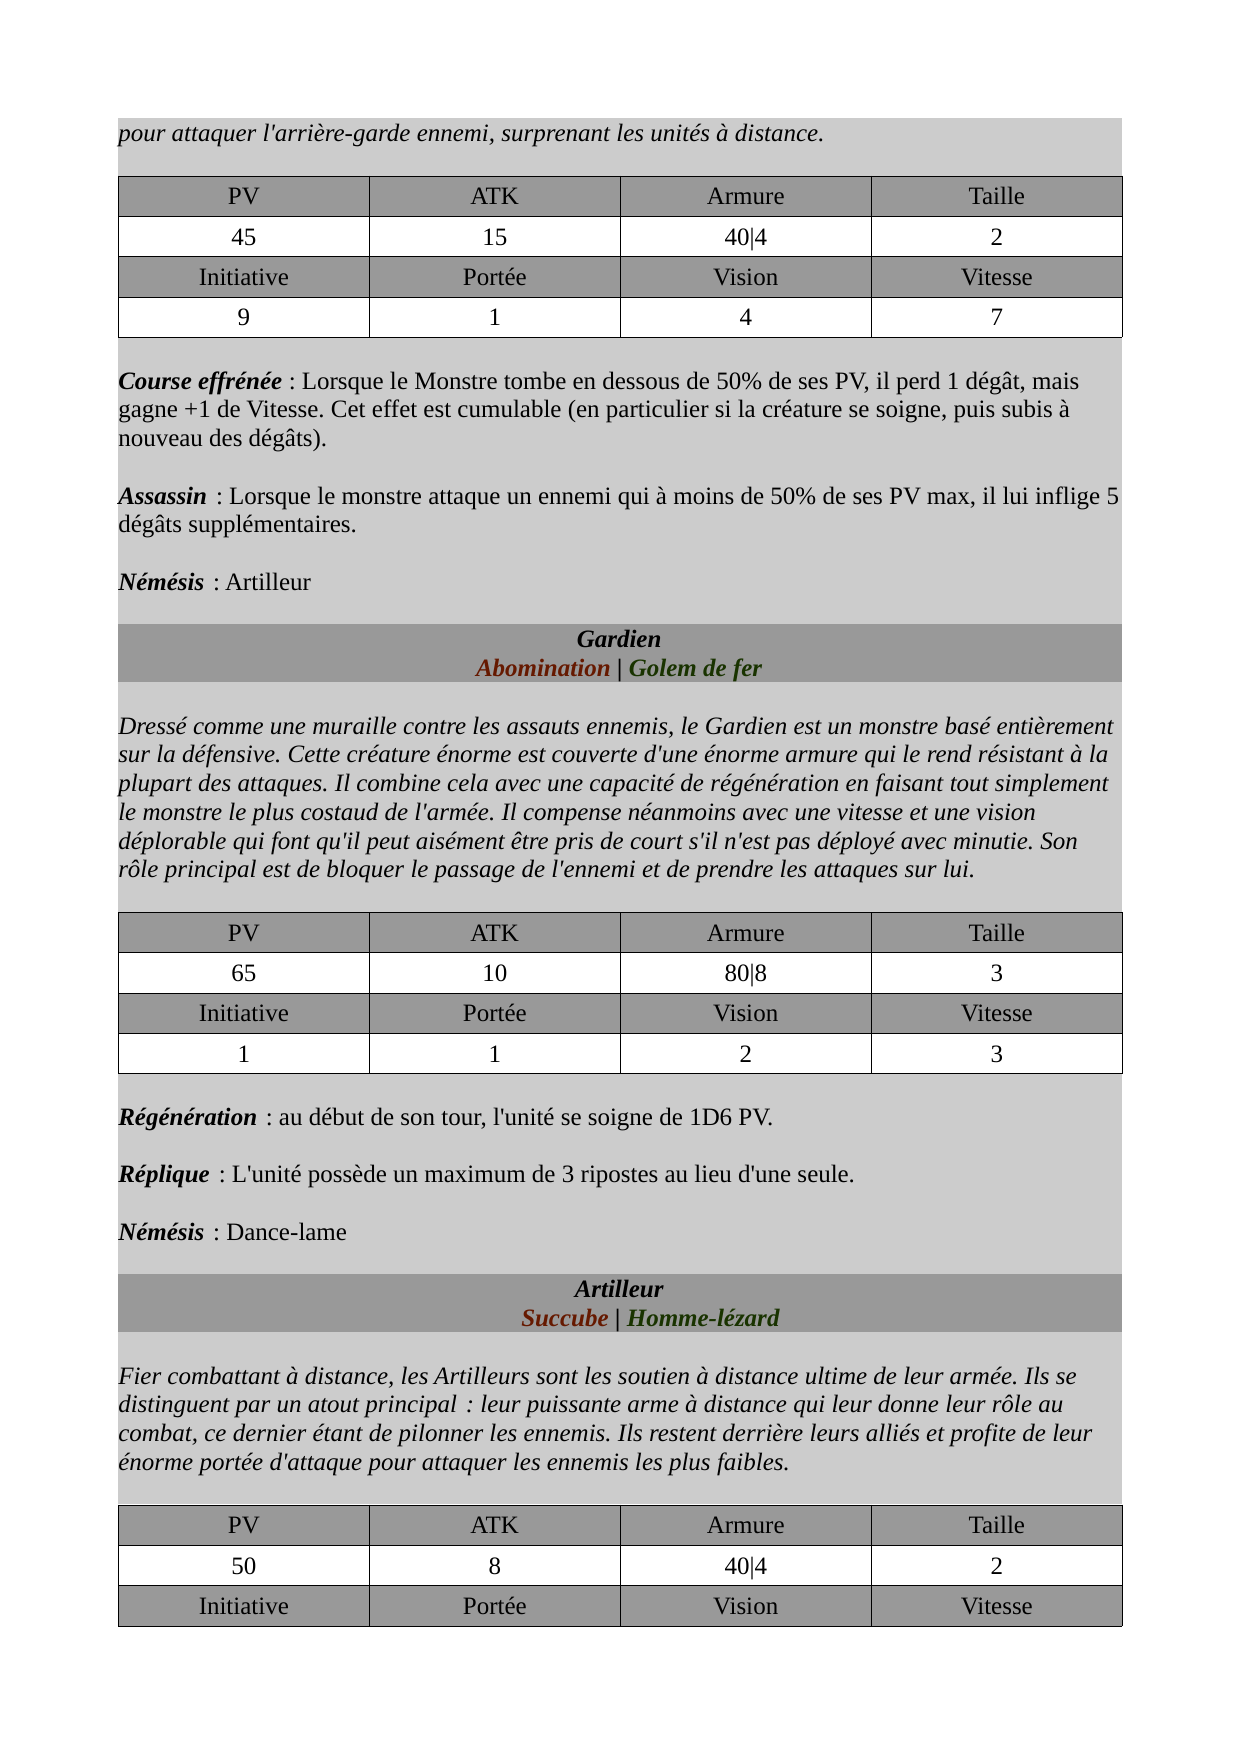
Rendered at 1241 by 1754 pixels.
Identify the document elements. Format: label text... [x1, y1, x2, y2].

text Assassin : Lorsque le monstre attaque un ennemi qui à moins de 50% de ses PV max, il lui inflige 5 dégâts supplémentaires. [118, 481, 1122, 538]
table_cell 40|4 [621, 217, 871, 256]
table_cell 7 [872, 298, 1122, 337]
table_cell 8 [370, 1546, 620, 1585]
text Gardien [118, 624, 1122, 653]
table_cell 4 [621, 298, 871, 337]
text Némésis : Dance-lame [118, 1217, 1122, 1246]
table_header Armure [621, 177, 871, 216]
table_cell Vitesse [872, 1586, 1122, 1626]
text pour attaquer l'arrière-garde ennemi, surprenant les unités à distance. [118, 118, 1122, 147]
table_cell 2 [872, 1546, 1122, 1585]
table_cell 15 [370, 217, 620, 256]
table_cell 65 [119, 953, 369, 993]
table_cell Initiative [119, 994, 369, 1033]
table_cell 40|4 [621, 1546, 871, 1585]
text Réplique : L'unité possède un maximum de 3 ripostes au lieu d'une seule. [118, 1159, 1122, 1188]
table_cell Vision [621, 257, 871, 297]
table_cell Initiative [119, 1586, 369, 1626]
table_cell 9 [119, 298, 369, 337]
table_header Taille [872, 177, 1122, 216]
table_cell Vitesse [872, 994, 1122, 1033]
table_header ATK [370, 913, 620, 952]
table_header PV [119, 1506, 369, 1545]
table_cell 50 [119, 1546, 369, 1585]
table_cell 1 [370, 298, 620, 337]
table_cell Portée [370, 1586, 620, 1626]
text Artilleur [118, 1274, 1122, 1303]
table_header Armure [621, 913, 871, 952]
text Régénération : au début de son tour, l'unité se soigne de 1D6 PV. [118, 1102, 1122, 1131]
table_cell 1 [370, 1034, 620, 1073]
table_header PV [119, 913, 369, 952]
table_cell Initiative [119, 257, 369, 297]
table_cell 1 [119, 1034, 369, 1073]
table_cell Vitesse [872, 257, 1122, 297]
text Némésis : Artilleur [118, 567, 1122, 596]
table_cell Portée [370, 994, 620, 1033]
text Fier combattant à distance, les Artilleurs sont les soutien à distance ultime de leur armée. Ils se distinguent par un atout principal : leur puissante arme à distance qui leur donne leur rôle au combat, ce dernier étant de pilonner les ennemis. Ils restent derrière leurs alliés et profite de leur énorme portée d'attaque pour attaquer les ennemis les plus faibles. [118, 1361, 1122, 1476]
table_cell Portée [370, 257, 620, 297]
table_header Taille [872, 1506, 1122, 1545]
table_header PV [119, 177, 369, 216]
table_cell 3 [872, 1034, 1122, 1073]
text Course effrénée : Lorsque le Monstre tombe en dessous de 50% de ses PV, il perd 1 dégât, mais gagne +1 de Vitesse. Cet effet est cumulable (en particulier si la créature se soigne, puis subis à nouveau des dégâts). [118, 366, 1122, 452]
table_cell 3 [872, 953, 1122, 993]
table_cell 45 [119, 217, 369, 256]
table_cell 80|8 [621, 953, 871, 993]
table_cell Vision [621, 1586, 871, 1626]
table_cell 2 [872, 217, 1122, 256]
table_header Taille [872, 913, 1122, 952]
table_header Armure [621, 1506, 871, 1545]
text Abomination | Golem de fer [118, 653, 1122, 682]
table_cell 2 [621, 1034, 871, 1073]
table_cell 10 [370, 953, 620, 993]
text Succube | Homme-lézard [118, 1303, 1122, 1332]
table_header ATK [370, 1506, 620, 1545]
table_header ATK [370, 177, 620, 216]
table_cell Vision [621, 994, 871, 1033]
text Dressé comme une muraille contre les assauts ennemis, le Gardien est un monstre basé entièrement sur la défensive. Cette créature énorme est couverte d'une énorme armure qui le rend résistant à la plupart des attaques. Il combine cela avec une capacité de régénération en faisant tout simplement le monstre le plus costaud de l'armée. Il compense néanmoins avec une vitesse et une vision déplorable qui font qu'il peut aisément être pris de court s'il n'est pas déployé avec minutie. Son rôle principal est de bloquer le passage de l'ennemi et de prendre les attaques sur lui. [118, 711, 1122, 883]
